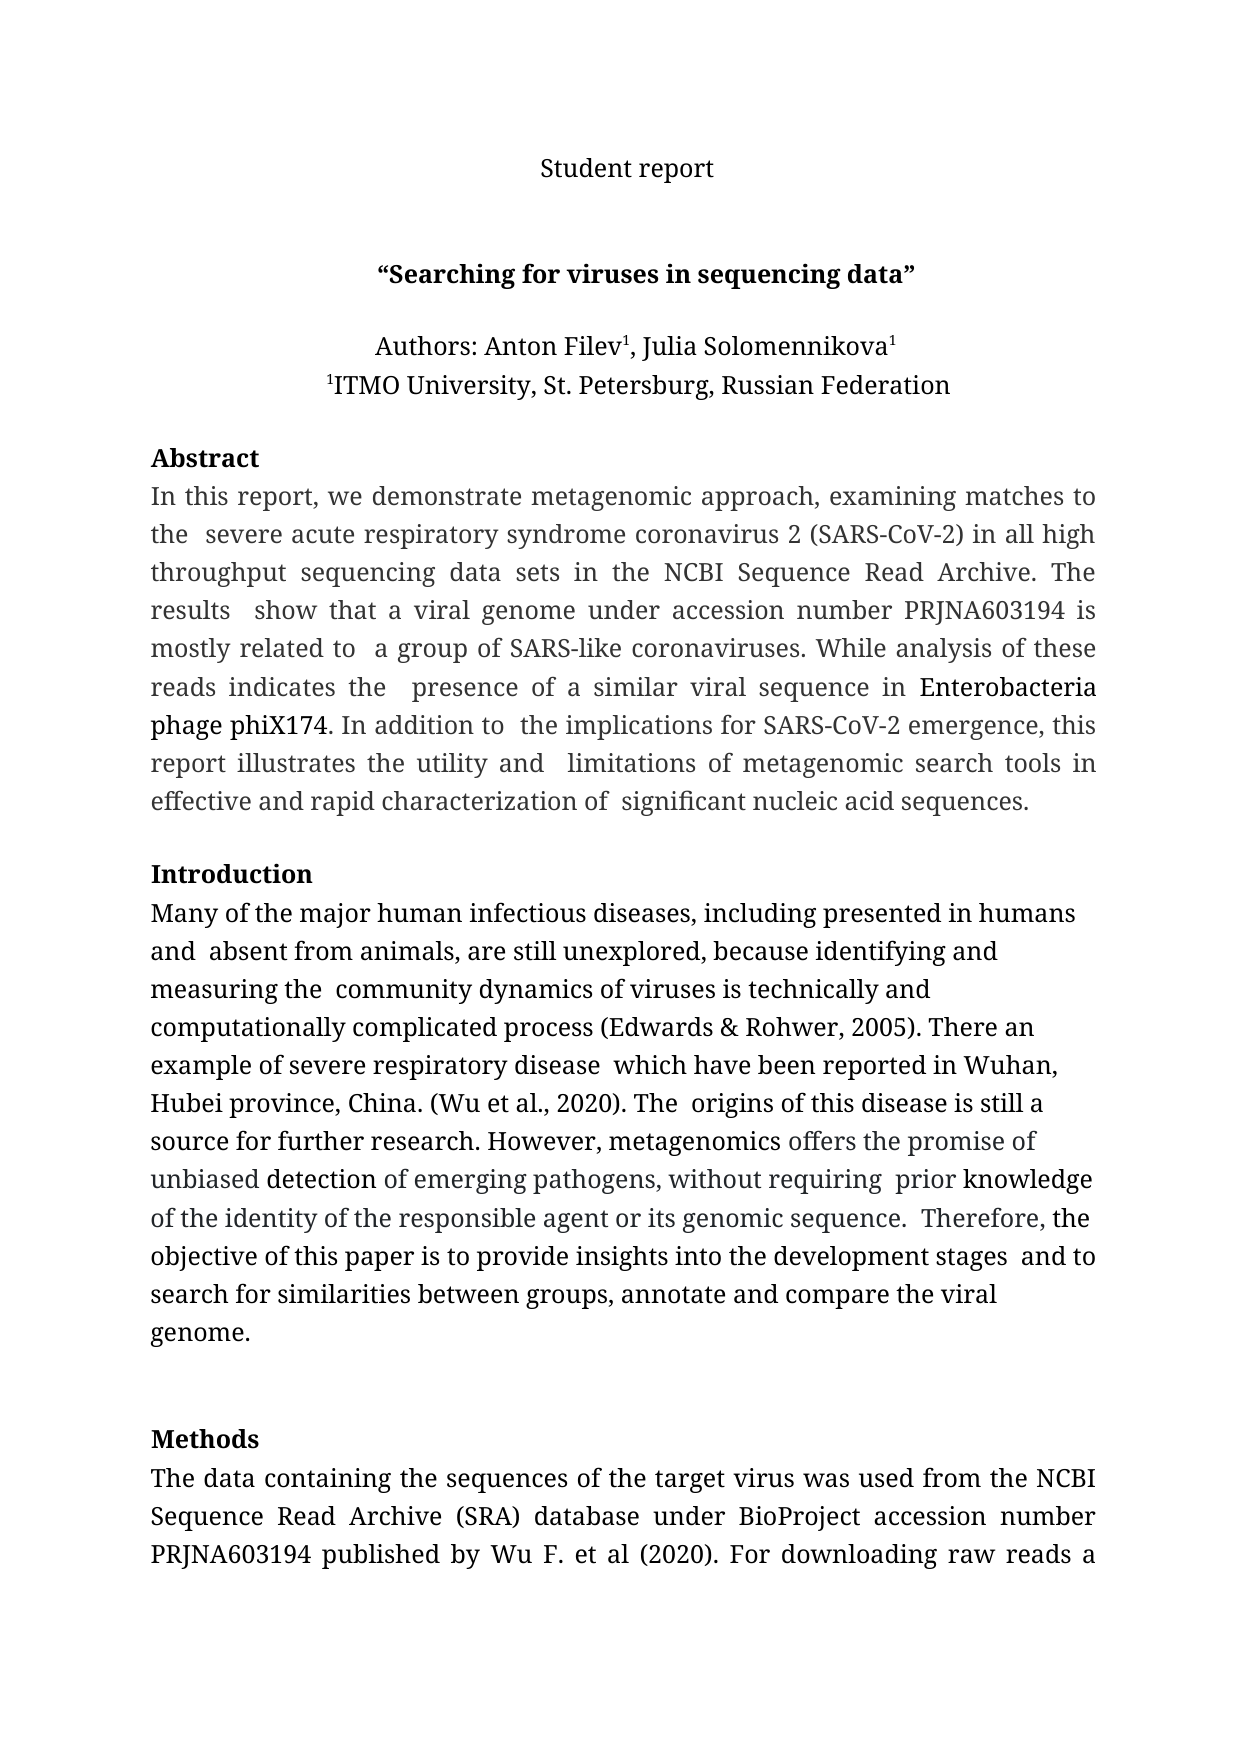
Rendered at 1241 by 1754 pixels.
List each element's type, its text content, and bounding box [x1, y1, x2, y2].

text Methods [151, 1422, 1141, 1456]
text Abstract [151, 440, 1141, 474]
text In this report, we demonstrate metagenomic approach, examining matches to the severe acute respiratory syndrome coronavirus 2 (SARS-CoV-2) in all high throughput sequencing data sets in the NCBI Sequence Read Archive. The results show that a viral genome under accession number PRJNA603194 is mostly related to a group of SARS-like coronaviruses. While analysis of these reads indicates the presence of a similar viral sequence in Enterobacteria phage phiX174. In addition to the implications for SARS-CoV-2 emergence, this report illustrates the utility and limitations of metagenomic search tools in effective and rapid characterization of significant nucleic acid sequences. [150, 478, 1097, 818]
text “Searching for viruses in sequencing data” [377, 257, 1141, 291]
text The data containing the sequences of the target virus was used from the NCBI Sequence Read Archive (SRA) database under BioProject accession number PRJNA603194 published by Wu F. et al (2020). For downloading raw reads a [150, 1460, 1097, 1571]
text Many of the major human infectious diseases, including presented in humans and absent from animals, are still unexplored, because identifying and measuring the community dynamics of viruses is technically and computationally complicated process (Edwards & Rohwer, 2005). There an example of severe respiratory disease which have been reported in Wuhan, Hubei province, China. (Wu et al., 2020). The origins of this disease is still a source for further research. However, metagenomics offers the promise of unbiased detection of emerging pathogens, without requiring prior knowledge of the identity of the responsible agent or its genomic sequence. Therefore, the objective of this paper is to provide insights into the development stages and to search for similarities between groups, annotate and compare the viral genome. [150, 895, 1097, 1349]
text 1ITMO University, St. Petersburg, Russian Federation [326, 368, 1141, 402]
text Introduction [151, 857, 1141, 891]
text Authors: Anton Filev1, Julia Solomennikova1 [375, 329, 1141, 363]
text Student report [540, 151, 1141, 185]
